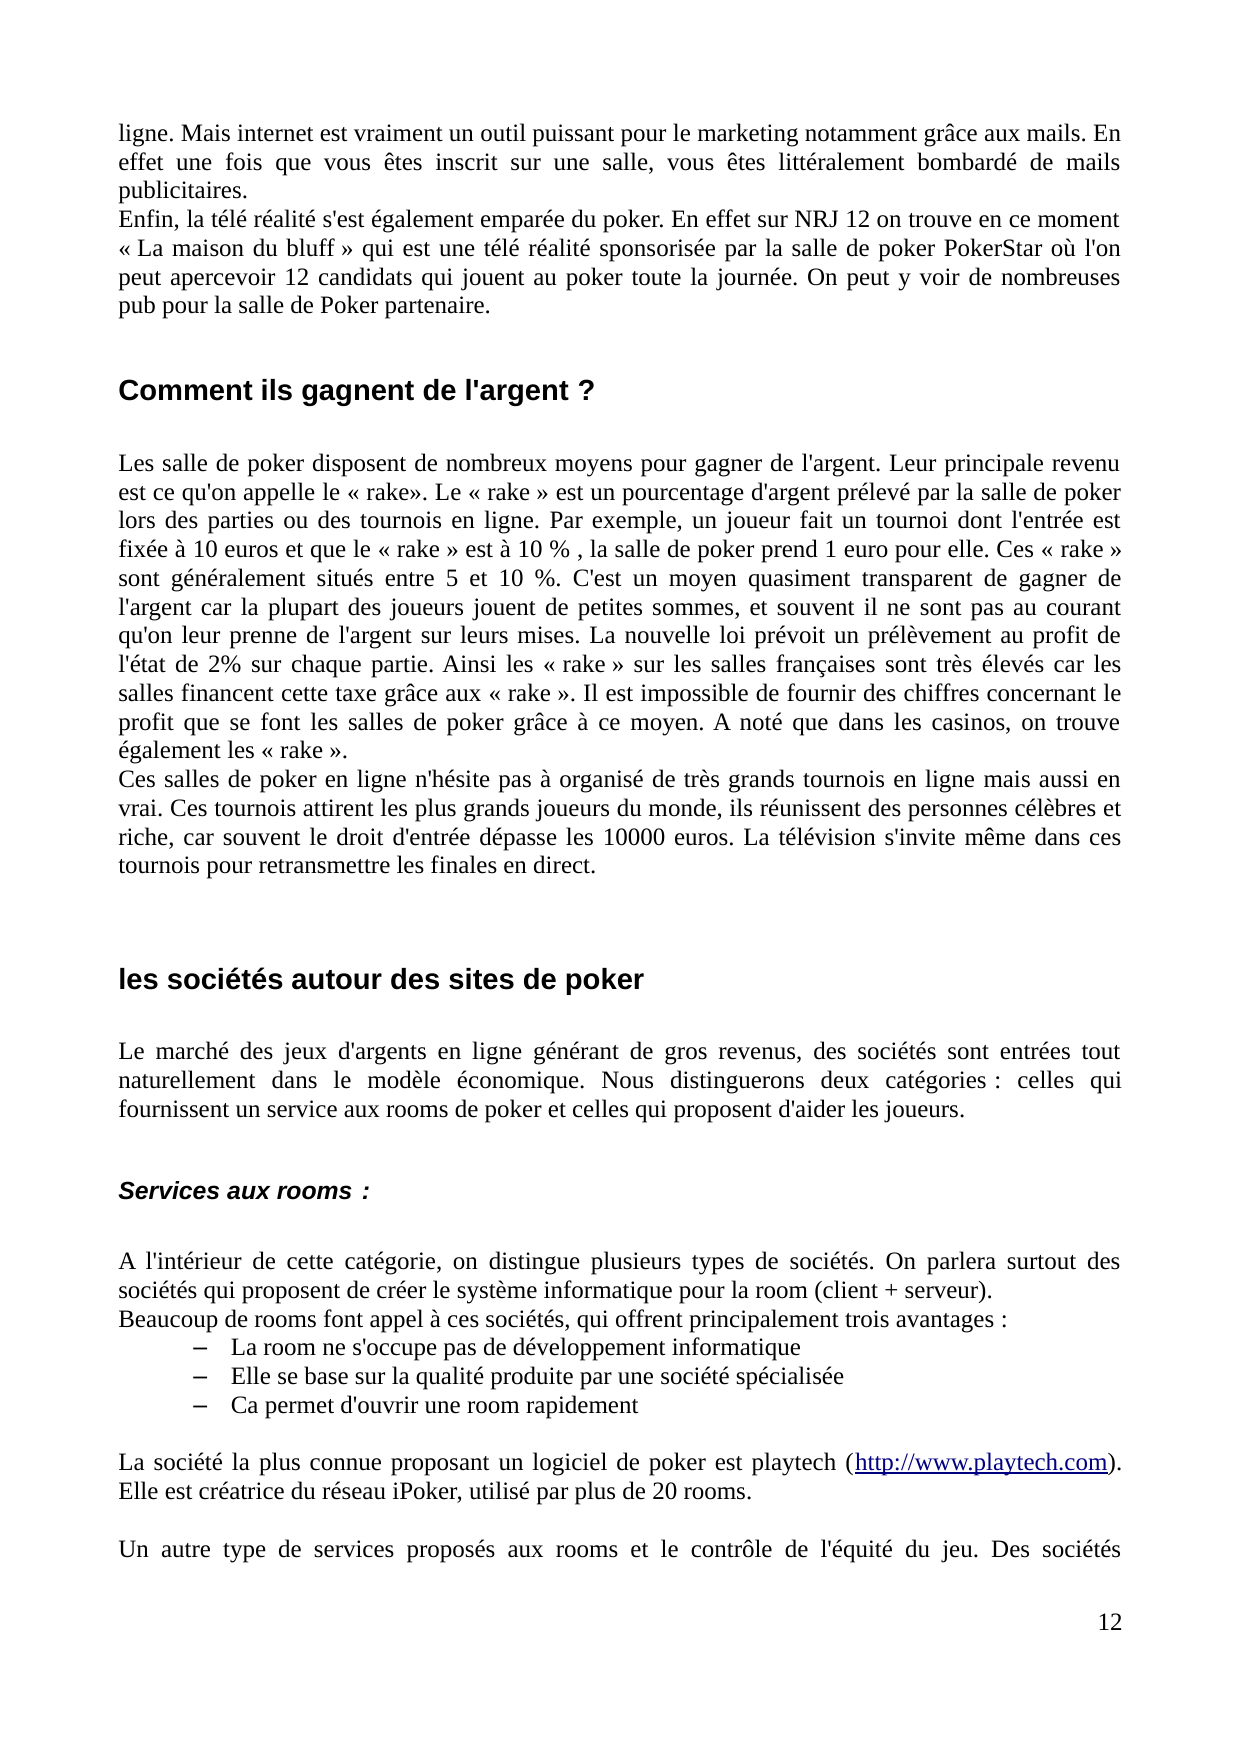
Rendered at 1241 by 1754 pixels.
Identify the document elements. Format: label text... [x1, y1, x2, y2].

text Un autre type de services proposés aux rooms et le contrôle de l'équité du jeu. Des sociétés [118, 1534, 1122, 1562]
subtitle les sociétés autour des sites de poker [118, 962, 1122, 995]
text La société la plus connue proposant un logiciel de poker est playtech (http://www.playtech.com). Elle est créatrice du réseau iPoker, utilisé par plus de 20 rooms. [118, 1447, 1122, 1505]
text A l'intérieur de cette catégorie, on distingue plusieurs types de sociétés. On parlera surtout des sociétés qui proposent de créer le système informatique pour la room (client + serveur). [118, 1246, 1122, 1304]
subtitle Services aux rooms : [118, 1176, 1122, 1205]
text Le marché des jeux d'argents en ligne générant de gros revenus, des sociétés sont entrées tout naturellement dans le modèle économique. Nous distinguerons deux catégories : celles qui fournissent un service aux rooms de poker et celles qui proposent d'aider les joueurs. [118, 1036, 1122, 1123]
text ligne. Mais internet est vraiment un outil puissant pour le marketing notamment grâce aux mails. En effet une fois que vous êtes inscrit sur une salle, vous êtes littéralement bombardé de mails publicitaires. [118, 118, 1122, 204]
text Les salle de poker disposent de nombreux moyens pour gagner de l'argent. Leur principale revenu est ce qu'on appelle le « rake». Le « rake » est un pourcentage d'argent prélevé par la salle de poker lors des parties ou des tournois en ligne. Par exemple, un joueur fait un tournoi dont l'entrée est fixée à 10 euros et que le « rake » est à 10 % , la salle de poker prend 1 euro pour elle. Ces « rake » sont généralement situés entre 5 et 10 %. C'est un moyen quasiment transparent de gagner de l'argent car la plupart des joueurs jouent de petites sommes, et souvent il ne sont pas au courant qu'on leur prenne de l'argent sur leurs mises. La nouvelle loi prévoit un prélèvement au profit de l'état de 2% sur chaque partie. Ainsi les « rake » sur les salles françaises sont très élevés car les salles financent cette taxe grâce aux « rake ». Il est impossible de fournir des chiffres concernant le profit que se font les salles de poker grâce à ce moyen. A noté que dans les casinos, on trouve également les « rake ». [118, 448, 1122, 764]
text Enfin, la télé réalité s'est également emparée du poker. En effet sur NRJ 12 on trouve en ce moment « La maison du bluff » qui est une télé réalité sponsorisée par la salle de poker PokerStar où l'on peut apercevoir 12 candidats qui jouent au poker toute la journée. On peut y voir de nombreuses pub pour la salle de Poker partenaire. [118, 204, 1122, 319]
subtitle Comment ils gagnent de l'argent ? [118, 373, 1122, 407]
text Beaucoup de rooms font appel à ces sociétés, qui offrent principalement trois avantages : [118, 1304, 1122, 1332]
list Ca permet d'ouvrir une room rapidement [193, 1390, 1122, 1419]
list Elle se base sur la qualité produite par une société spécialisée [193, 1361, 1122, 1390]
text Ces salles de poker en ligne n'hésite pas à organisé de très grands tournois en ligne mais aussi en vrai. Ces tournois attirent les plus grands joueurs du monde, ils réunissent des personnes célèbres et riche, car souvent le droit d'entrée dépasse les 10000 euros. La télévision s'invite même dans ces tournois pour retransmettre les finales en direct. [118, 764, 1122, 879]
list La room ne s'occupe pas de développement informatique [193, 1332, 1122, 1361]
